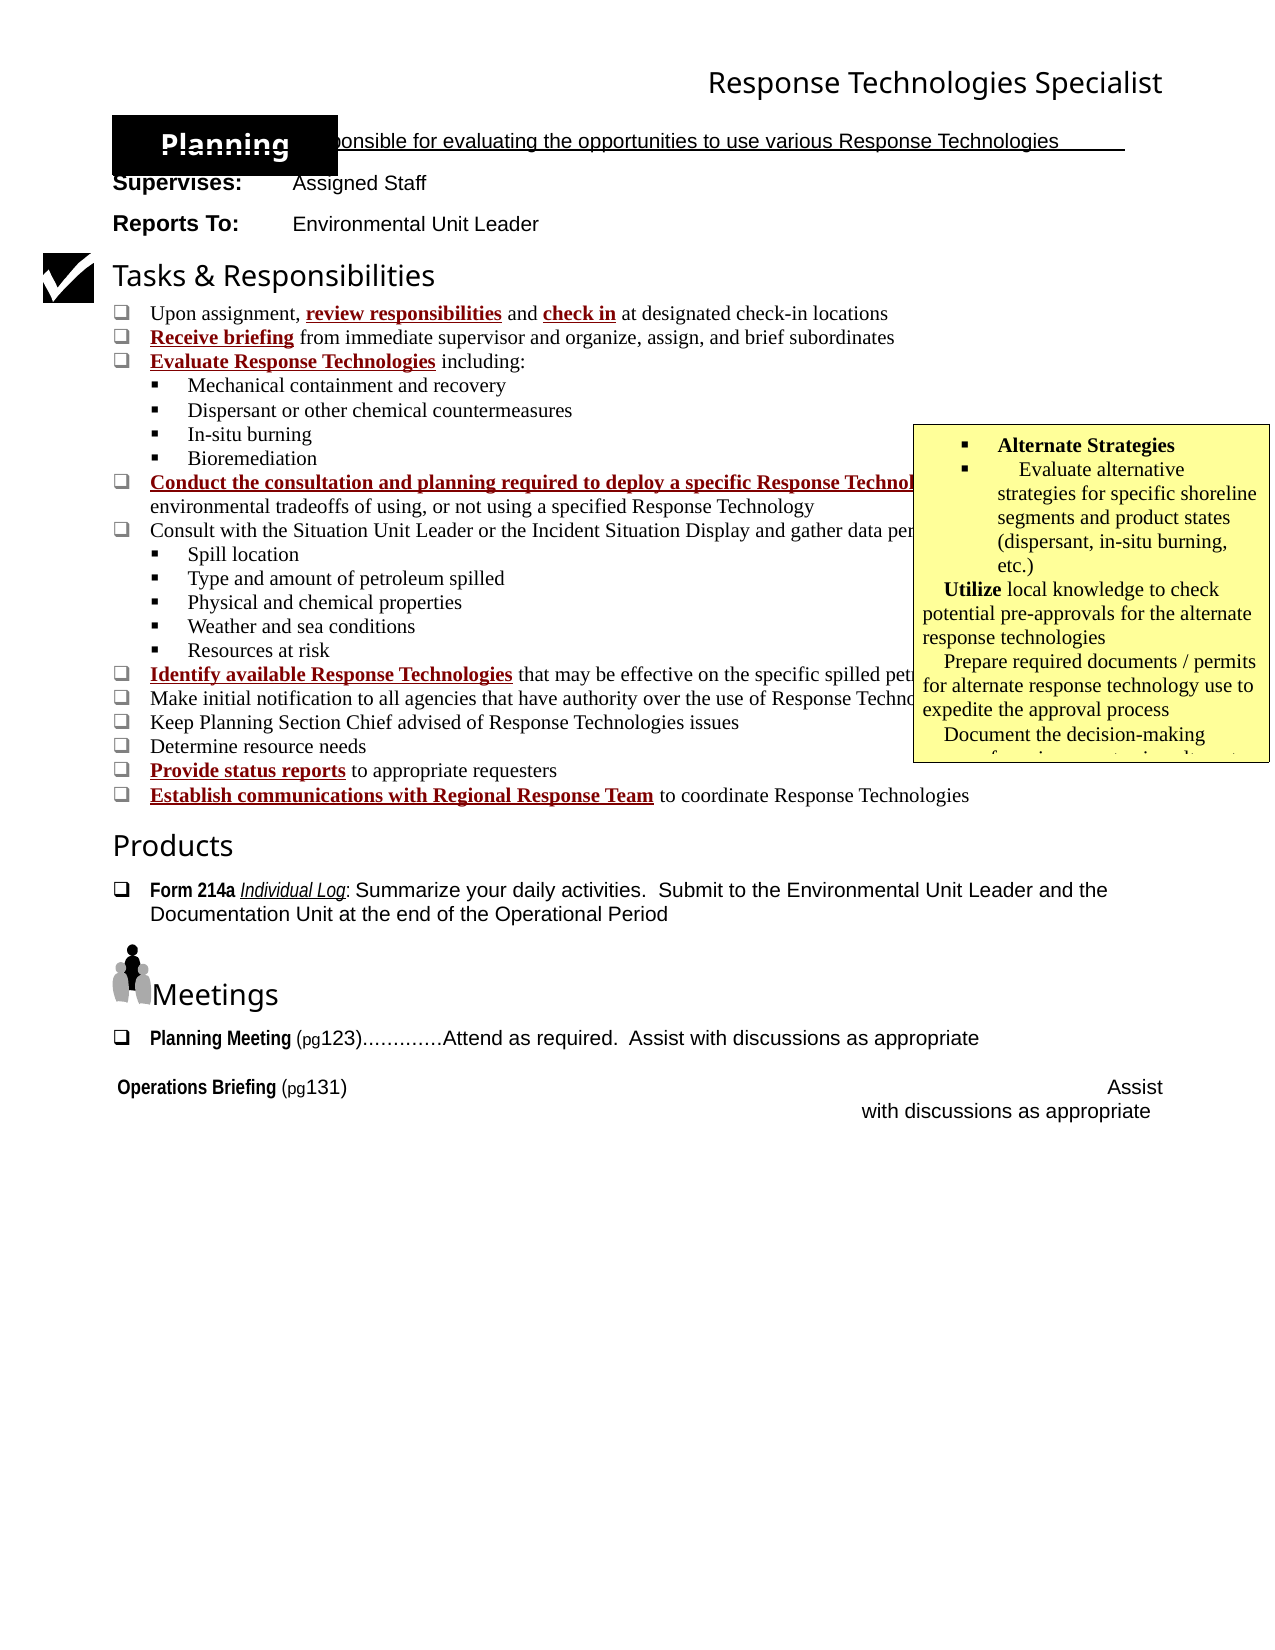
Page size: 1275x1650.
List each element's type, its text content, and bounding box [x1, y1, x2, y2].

list Upon assignment, review responsibilities and check in at designated check-in locations [112, 301, 1162, 325]
text Products [112, 825, 1162, 865]
list Planning Meeting (pg123) Attend as required. Assist with discussions as appropriate [112, 1026, 1162, 1050]
list Physical and chemical properties [150, 590, 913, 614]
list  Utilize local knowledge to check potential pre-approvals for the alternate response technologies [922, 577, 1260, 649]
list  Document the decision-making process for using or not using alternate response technologies [922, 721, 1260, 753]
list Receive briefing from immediate supervisor and organize, assign, and brief subordinates [112, 325, 1162, 349]
list Consult with the Situation Unit Leader or the Incident Situation Display and gather data pertaining to the spill, including: [112, 518, 913, 542]
list Form 214a Individual Log: Summarize your daily activities. Submit to the Environmental Unit Leader and the Documentation Unit at the end of the Operational Period [112, 877, 1162, 926]
list Evaluate Response Technologies including: [112, 349, 1162, 373]
list Type and amount of petroleum spilled [150, 566, 913, 590]
list Mechanical containment and recovery [150, 373, 1162, 397]
text Reports To: Environmental Unit Leader [112, 210, 1162, 237]
list Bioremediation [150, 446, 913, 470]
list Spill location [150, 542, 913, 566]
list Conduct the consultation and planning required to deploy a specific Response Technology, and articulate the environmental tradeoffs of using, or not using a specified Response Technology [112, 470, 913, 518]
list Dispersant or other chemical countermeasures [150, 397, 1162, 422]
text Primary Duty: Responsible for evaluating the opportunities to use various Response Technologies [338, 127, 1162, 154]
list  Evaluate alternative strategies for specific shoreline segments and product states (dispersant, in-situ burning, etc.) [960, 457, 1260, 577]
text Tasks & Responsibilities [112, 255, 1162, 295]
text Meetings [112, 944, 1162, 1013]
list Provide status reports to appropriate requesters [112, 758, 1162, 782]
list Keep Planning Section Chief advised of Response Technologies issues [112, 710, 913, 734]
list Weather and sea conditions [150, 614, 913, 638]
text Supervises: Assigned Staff [112, 169, 1162, 195]
list  Prepare required documents / permits for alternate response technology use to expedite the approval process [922, 649, 1260, 721]
list Alternate Strategies [960, 433, 1260, 457]
list Identify available Response Technologies that may be effective on the specific spilled petroleum [112, 662, 913, 686]
list Establish communications with Regional Response Team to coordinate Response Technologies [112, 782, 1162, 807]
list In-situ burning [150, 422, 1162, 446]
list Determine resource needs [112, 734, 913, 758]
text Operations Briefing (pg131) Assist with discussions as appropriate [112, 1075, 1162, 1123]
list Make initial notification to all agencies that have authority over the use of Response Technologies [112, 686, 913, 710]
list Resources at risk [150, 638, 913, 662]
